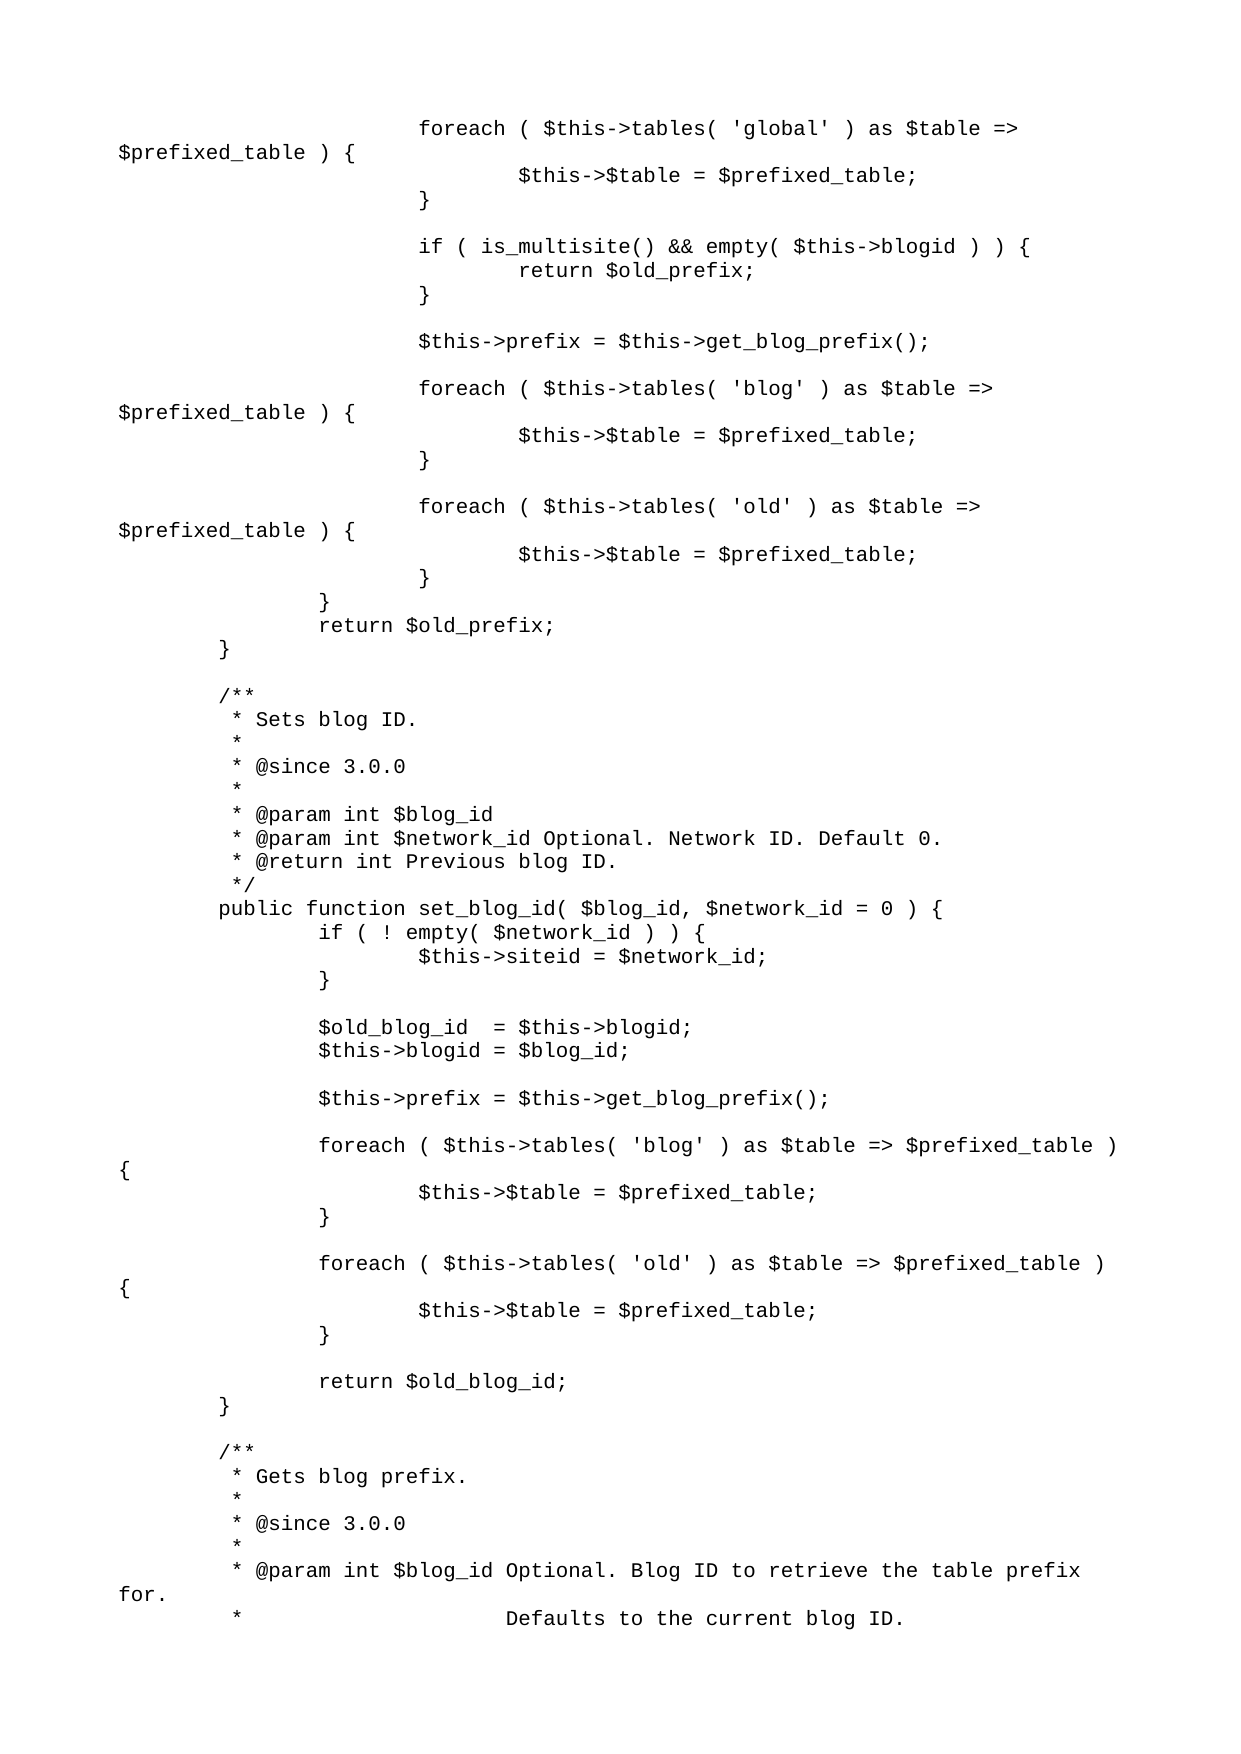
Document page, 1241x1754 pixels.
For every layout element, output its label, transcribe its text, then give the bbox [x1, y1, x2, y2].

text foreach ( $this->tables( 'blog' ) as $table => $prefixed_table ) { [118, 378, 1122, 426]
text $this->prefix = $this->get_blog_prefix(); [118, 1088, 1122, 1111]
text */ [118, 875, 1122, 898]
text } [118, 189, 1122, 213]
text /** [118, 1442, 1122, 1466]
text return $old_prefix; [118, 615, 1122, 638]
text $this->$table = $prefixed_table; [118, 1300, 1122, 1324]
text $this->blogid = $blog_id; [118, 1040, 1122, 1064]
text } [118, 591, 1122, 615]
text public function set_blog_id( $blog_id, $network_id = 0 ) { [118, 898, 1122, 922]
text return $old_blog_id; [118, 1371, 1122, 1395]
text } [118, 449, 1122, 473]
text * [118, 780, 1122, 804]
text } [118, 638, 1122, 662]
text $this->$table = $prefixed_table; [118, 165, 1122, 189]
text * Defaults to the current blog ID. [118, 1608, 1122, 1631]
text foreach ( $this->tables( 'old' ) as $table => $prefixed_table ) { [118, 1253, 1122, 1300]
text $this->$table = $prefixed_table; [118, 544, 1122, 567]
text * @since 3.0.0 [118, 1513, 1122, 1537]
text $this->prefix = $this->get_blog_prefix(); [118, 331, 1122, 354]
text * [118, 733, 1122, 757]
text } [118, 1395, 1122, 1419]
text if ( is_multisite() && empty( $this->blogid ) ) { [118, 236, 1122, 260]
text $this->$table = $prefixed_table; [118, 426, 1122, 449]
text * @param int $blog_id [118, 804, 1122, 827]
text $this->siteid = $network_id; [118, 946, 1122, 969]
text } [118, 1324, 1122, 1348]
text * Sets blog ID. [118, 709, 1122, 733]
text * Gets blog prefix. [118, 1466, 1122, 1489]
text /** [118, 686, 1122, 709]
text } [118, 1206, 1122, 1229]
text * @param int $network_id Optional. Network ID. Default 0. [118, 827, 1122, 851]
text foreach ( $this->tables( 'old' ) as $table => $prefixed_table ) { [118, 496, 1122, 544]
text $this->$table = $prefixed_table; [118, 1182, 1122, 1206]
text * @since 3.0.0 [118, 757, 1122, 780]
text * @param int $blog_id Optional. Blog ID to retrieve the table prefix for. [118, 1561, 1122, 1608]
text } [118, 567, 1122, 591]
text * [118, 1537, 1122, 1561]
text foreach ( $this->tables( 'blog' ) as $table => $prefixed_table ) { [118, 1135, 1122, 1182]
text if ( ! empty( $network_id ) ) { [118, 922, 1122, 946]
text } [118, 969, 1122, 993]
text * @return int Previous blog ID. [118, 851, 1122, 875]
text $old_blog_id = $this->blogid; [118, 1017, 1122, 1040]
text } [118, 284, 1122, 307]
text * [118, 1489, 1122, 1513]
text foreach ( $this->tables( 'global' ) as $table => $prefixed_table ) { [118, 118, 1122, 165]
text return $old_prefix; [118, 260, 1122, 284]
